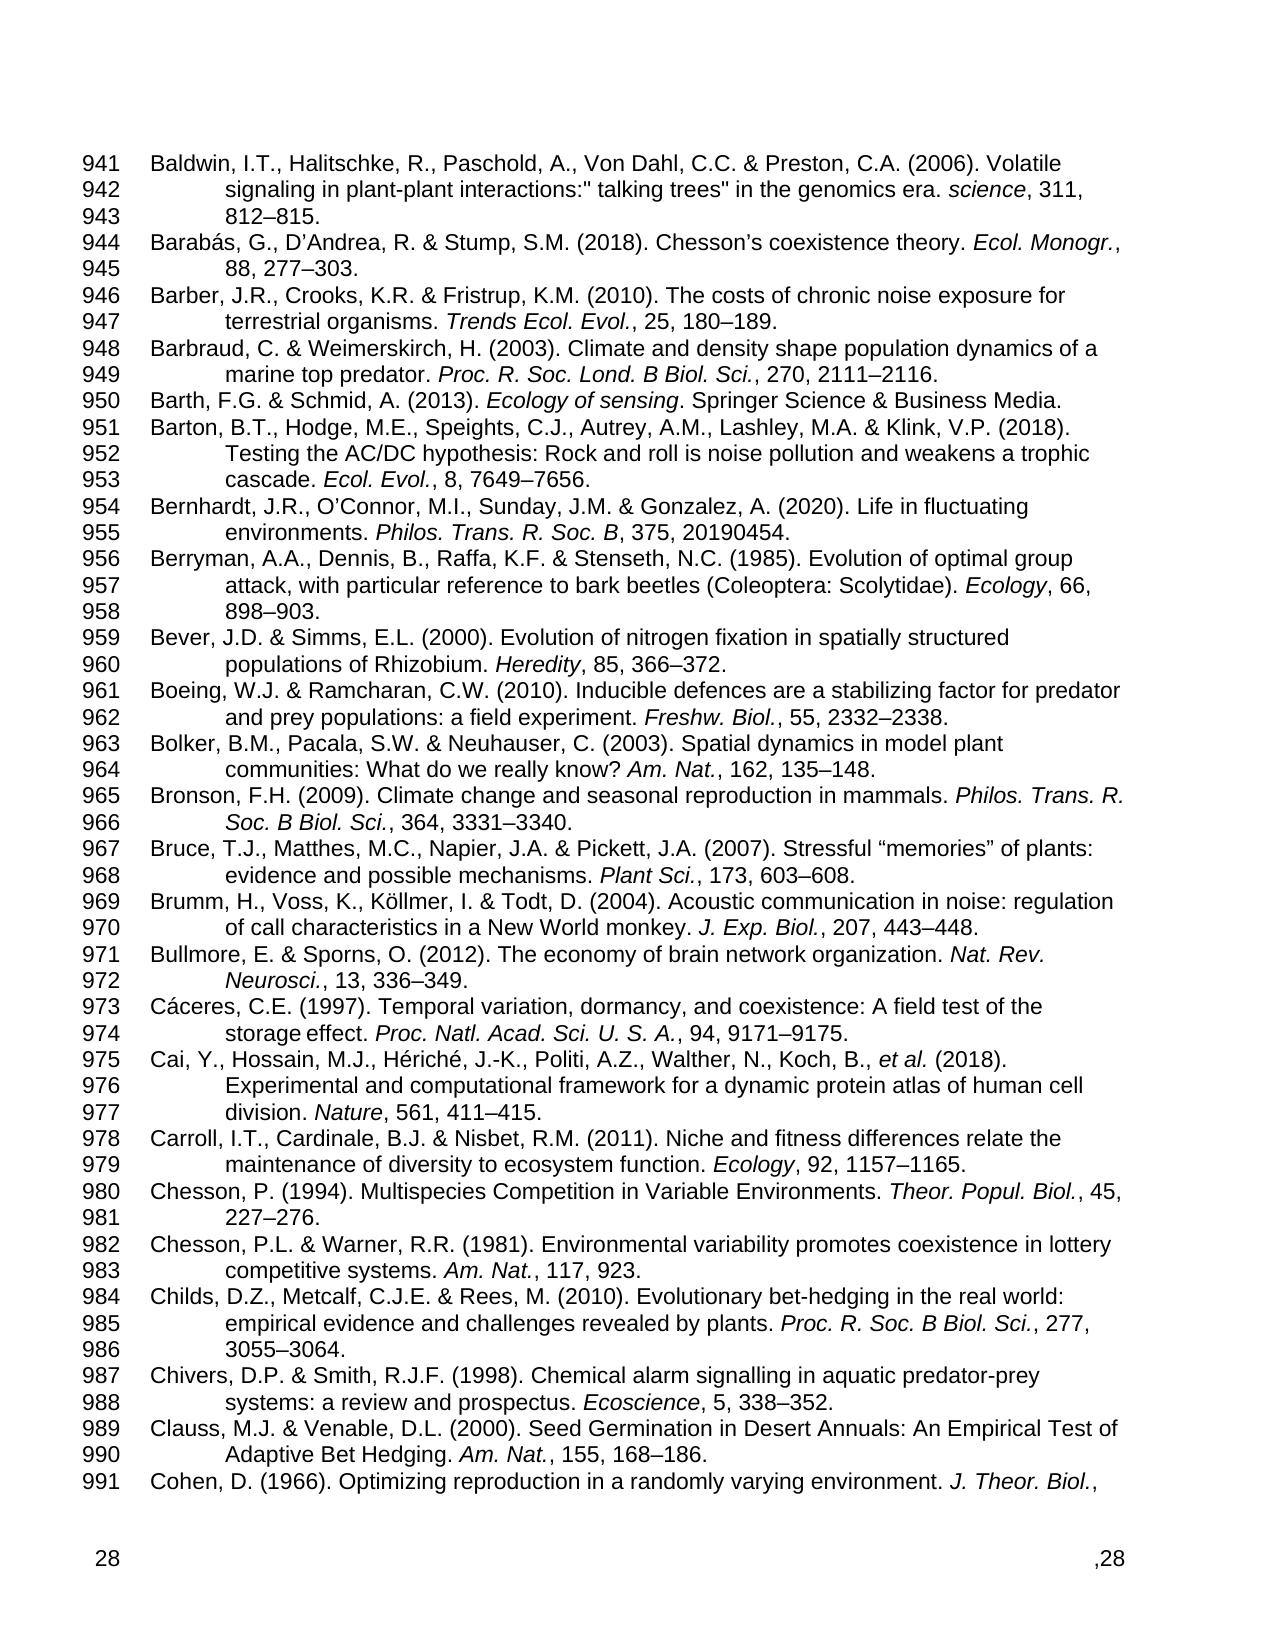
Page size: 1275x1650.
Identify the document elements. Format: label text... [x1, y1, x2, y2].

text Cohen, D. (1966). Optimizing reproduction in a randomly varying environment. J. Theor. Biol., [150, 1468, 1125, 1494]
text Chesson, P.L. & Warner, R.R. (1981). Environmental variability promotes coexistence in lottery competitive systems. Am. Nat., 117, 923. [150, 1231, 1125, 1283]
text Cai, Y., Hossain, M.J., Hériché, J.-K., Politi, A.Z., Walther, N., Koch, B., et al. (2018). Experimental and computational framework for a dynamic protein atlas of human cell division. Nature, 561, 411–415. [150, 1046, 1125, 1125]
text Chivers, D.P. & Smith, R.J.F. (1998). Chemical alarm signalling in aquatic predator-prey systems: a review and prospectus. Ecoscience, 5, 338–352. [150, 1362, 1125, 1415]
text Clauss, M.J. & Venable, D.L. (2000). Seed Germination in Desert Annuals: An Empirical Test of Adaptive Bet Hedging. Am. Nat., 155, 168–186. [150, 1415, 1125, 1468]
text Barabás, G., D’Andrea, R. & Stump, S.M. (2018). Chesson’s coexistence theory. Ecol. Monogr., 88, 277–303. [150, 229, 1125, 282]
text Bernhardt, J.R., O’Connor, M.I., Sunday, J.M. & Gonzalez, A. (2020). Life in fluctuating environments. Philos. Trans. R. Soc. B, 375, 20190454. [150, 493, 1125, 545]
text Berryman, A.A., Dennis, B., Raffa, K.F. & Stenseth, N.C. (1985). Evolution of optimal group attack, with particular reference to bark beetles (Coleoptera: Scolytidae). Ecology, 66, 898–903. [150, 545, 1125, 624]
text Bronson, F.H. (2009). Climate change and seasonal reproduction in mammals. Philos. Trans. R. Soc. B Biol. Sci., 364, 3331–3340. [150, 782, 1125, 835]
text Bolker, B.M., Pacala, S.W. & Neuhauser, C. (2003). Spatial dynamics in model plant communities: What do we really know? Am. Nat., 162, 135–148. [150, 730, 1125, 782]
text Barbraud, C. & Weimerskirch, H. (2003). Climate and density shape population dynamics of a marine top predator. Proc. R. Soc. Lond. B Biol. Sci., 270, 2111–2116. [150, 334, 1125, 387]
text Chesson, P. (1994). Multispecies Competition in Variable Environments. Theor. Popul. Biol., 45, 227–276. [150, 1178, 1125, 1231]
text Boeing, W.J. & Ramcharan, C.W. (2010). Inducible defences are a stabilizing factor for predator and prey populations: a field experiment. Freshw. Biol., 55, 2332–2338. [150, 677, 1125, 730]
text Barton, B.T., Hodge, M.E., Speights, C.J., Autrey, A.M., Lashley, M.A. & Klink, V.P. (2018). Testing the AC/DC hypothesis: Rock and roll is noise pollution and weakens a trophic cascade. Ecol. Evol., 8, 7649–7656. [150, 413, 1125, 493]
text Brumm, H., Voss, K., Köllmer, I. & Todt, D. (2004). Acoustic communication in noise: regulation of call characteristics in a New World monkey. J. Exp. Biol., 207, 443–448. [150, 888, 1125, 941]
text Barber, J.R., Crooks, K.R. & Fristrup, K.M. (2010). The costs of chronic noise exposure for terrestrial organisms. Trends Ecol. Evol., 25, 180–189. [150, 282, 1125, 334]
text Bruce, T.J., Matthes, M.C., Napier, J.A. & Pickett, J.A. (2007). Stressful “memories” of plants: evidence and possible mechanisms. Plant Sci., 173, 603–608. [150, 835, 1125, 888]
text Bullmore, E. & Sporns, O. (2012). The economy of brain network organization. Nat. Rev. Neurosci., 13, 336–349. [150, 941, 1125, 993]
text Childs, D.Z., Metcalf, C.J.E. & Rees, M. (2010). Evolutionary bet-hedging in the real world: empirical evidence and challenges revealed by plants. Proc. R. Soc. B Biol. Sci., 277, 3055–3064. [150, 1283, 1125, 1362]
text Cáceres, C.E. (1997). Temporal variation, dormancy, and coexistence: A field test of the storage effect. Proc. Natl. Acad. Sci. U. S. A., 94, 9171–9175. [150, 993, 1125, 1046]
text Carroll, I.T., Cardinale, B.J. & Nisbet, R.M. (2011). Niche and fitness differences relate the maintenance of diversity to ecosystem function. Ecology, 92, 1157–1165. [150, 1125, 1125, 1178]
text Bever, J.D. & Simms, E.L. (2000). Evolution of nitrogen fixation in spatially structured populations of Rhizobium. Heredity, 85, 366–372. [150, 624, 1125, 677]
text Barth, F.G. & Schmid, A. (2013). Ecology of sensing. Springer Science & Business Media. [150, 387, 1125, 413]
text Baldwin, I.T., Halitschke, R., Paschold, A., Von Dahl, C.C. & Preston, C.A. (2006). Volatile signaling in plant-plant interactions:" talking trees" in the genomics era. science, 311, 812–815. [150, 150, 1125, 229]
